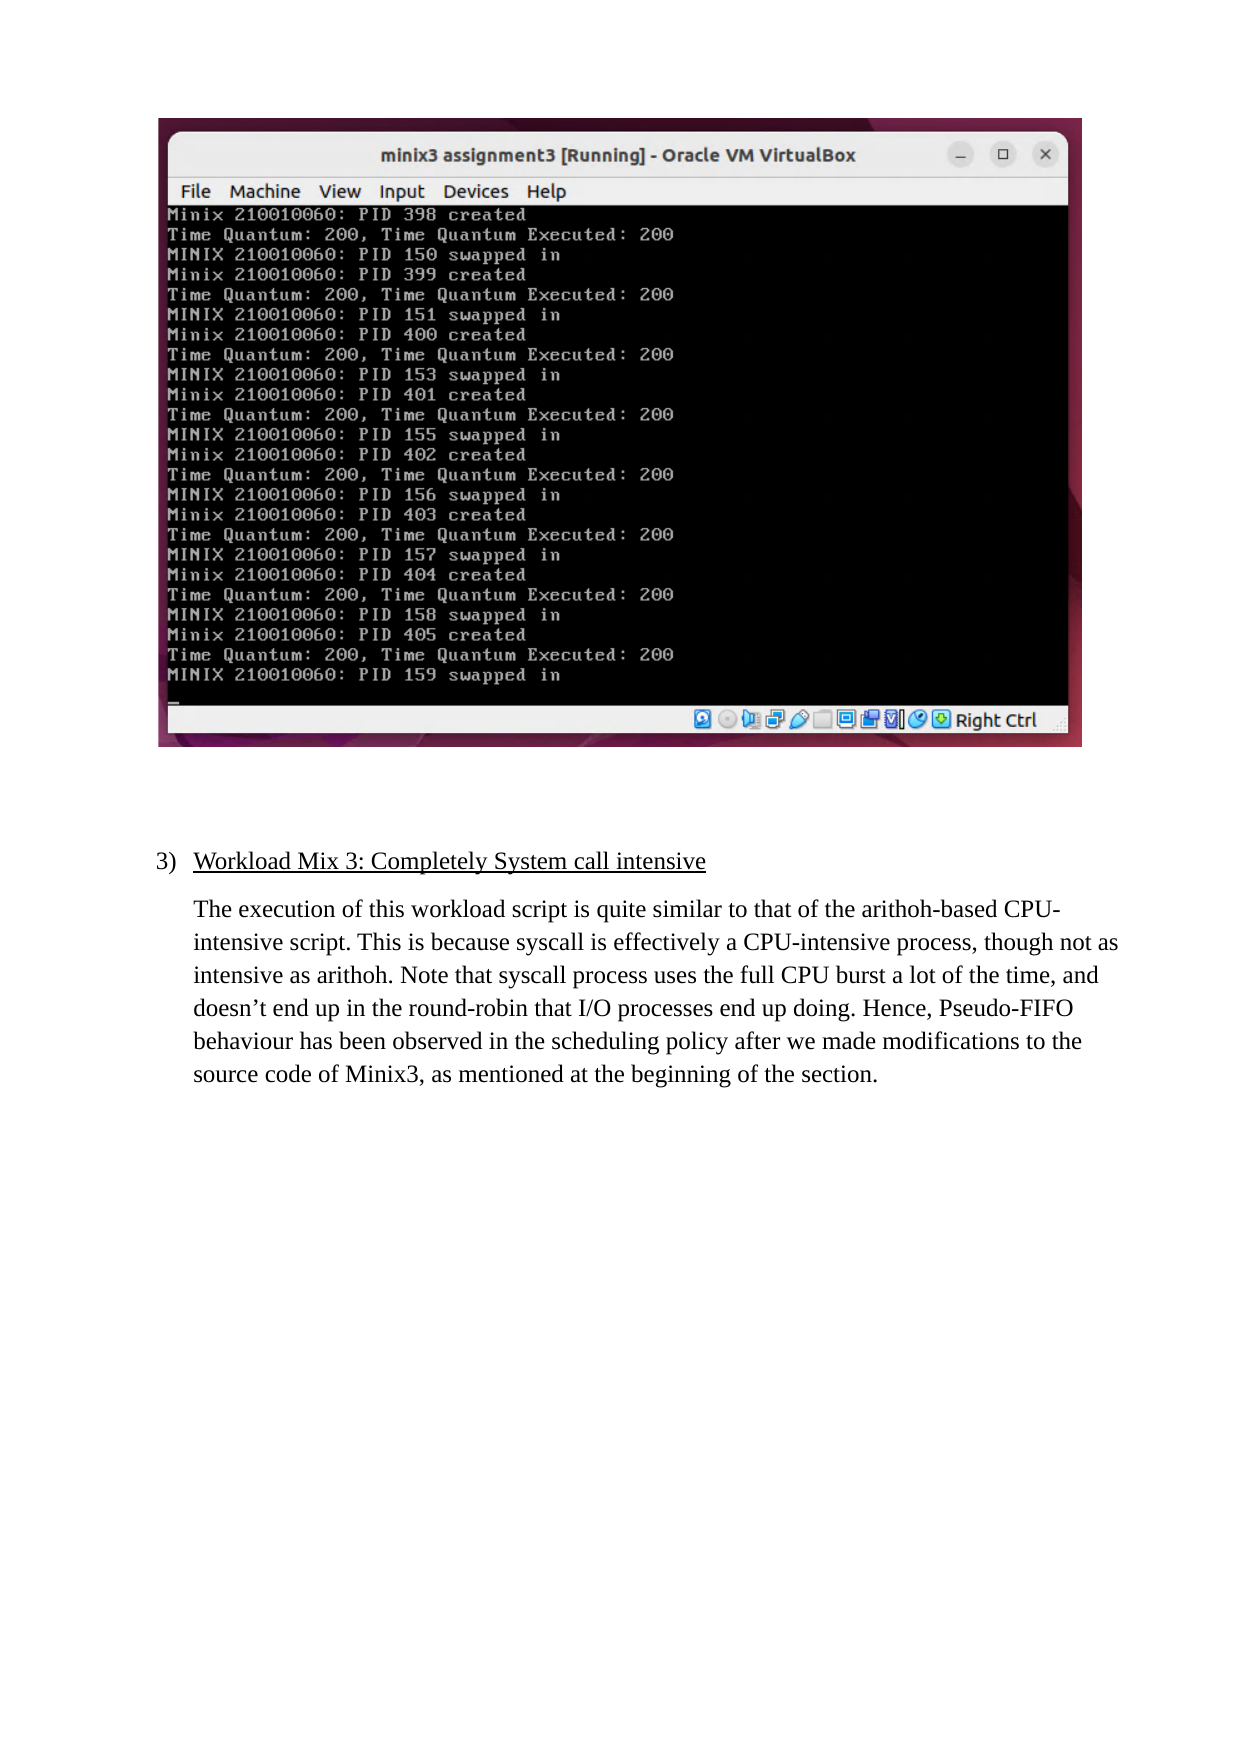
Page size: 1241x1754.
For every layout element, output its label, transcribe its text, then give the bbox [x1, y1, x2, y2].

list Workload Mix 3: Completely System call intensive [156, 846, 1122, 875]
picture [158, 118, 1082, 747]
list The execution of this workload script is quite similar to that of the arithoh-based CPU-intensive script. This is because syscall is effectively a CPU-intensive process, though not as intensive as arithoh. Note that syscall process uses the full CPU burst a lot of the time, and doesn’t end up in the round-robin that I/O processes end up doing. Hence, Pseudo-FIFO behaviour has been observed in the scheduling policy after we made modifications to the source code of Minix3, as mentioned at the beginning of the section. [156, 894, 1122, 1088]
